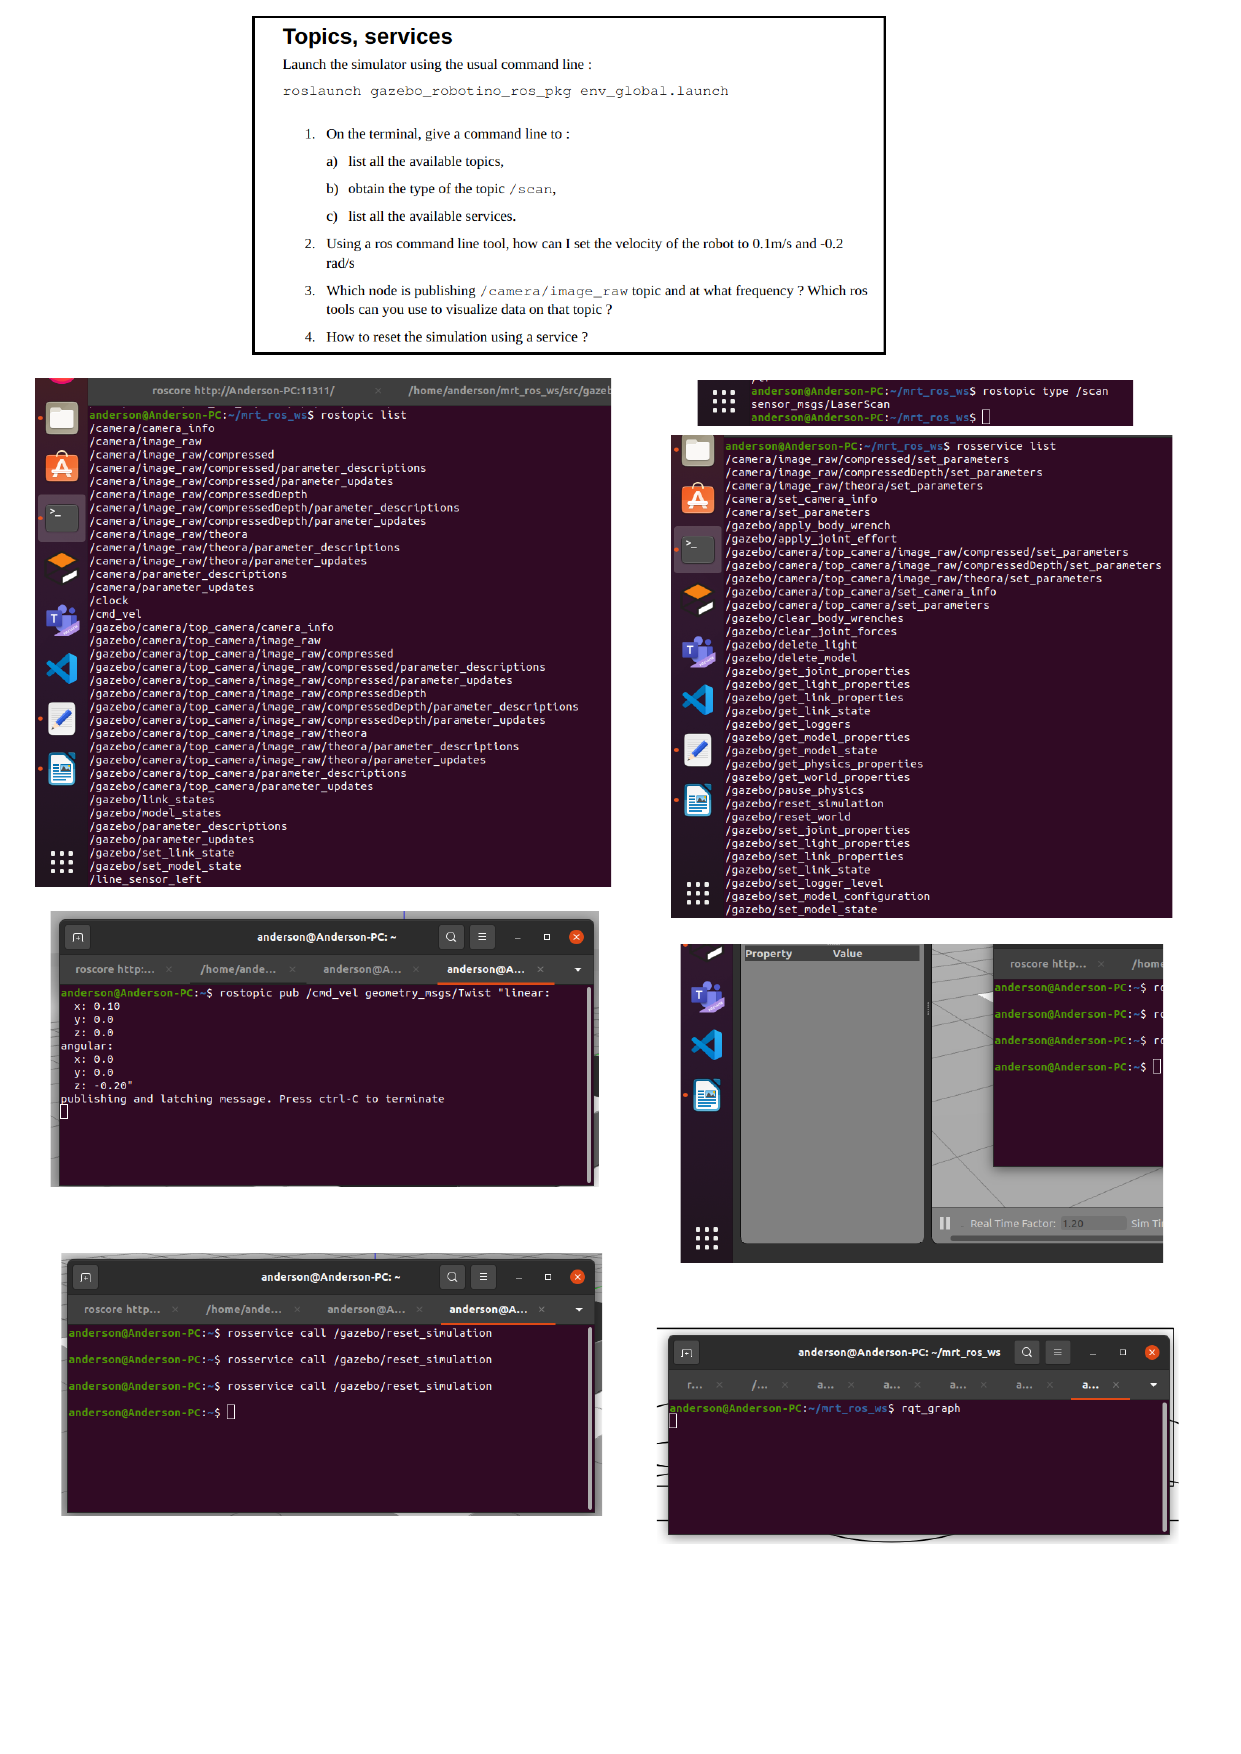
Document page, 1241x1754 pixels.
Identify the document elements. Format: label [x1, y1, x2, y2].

picture [50, 911, 599, 1187]
picture [255, 18, 884, 352]
picture [656, 1320, 1179, 1544]
picture [61, 1253, 603, 1516]
